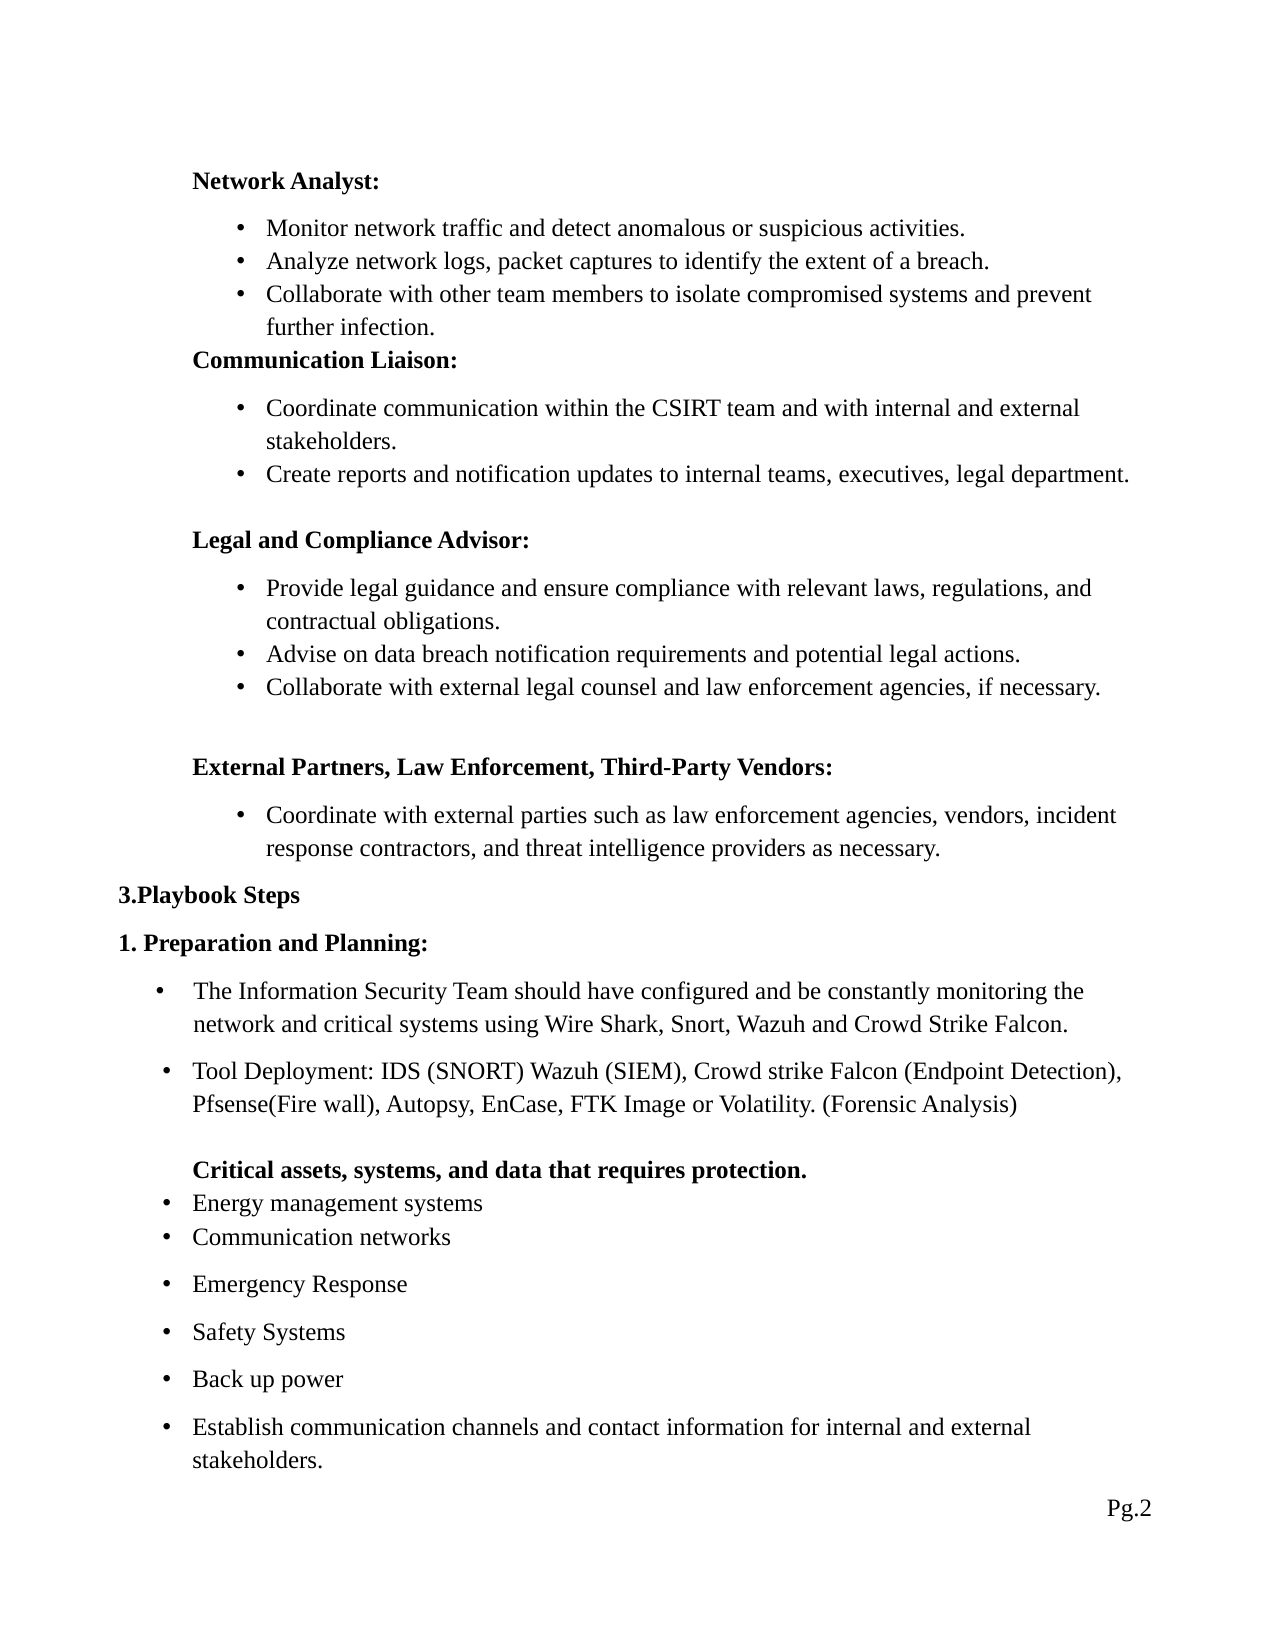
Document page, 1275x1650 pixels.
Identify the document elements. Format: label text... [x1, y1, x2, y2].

text 1. Preparation and Planning: [118, 928, 1157, 957]
list Establish communication channels and contact information for internal and external stakeholders. [162, 1412, 1157, 1474]
list Legal and Compliance Advisor: [162, 525, 1157, 554]
list Create reports and notification updates to internal teams, executives, legal department. [236, 459, 1157, 488]
list Communication networks [162, 1222, 1157, 1250]
list Network Analyst: [162, 166, 1157, 194]
list Coordinate with external parties such as law enforcement agencies, vendors, incident response contractors, and threat intelligence providers as necessary. [236, 800, 1157, 862]
list Collaborate with external legal counsel and law enforcement agencies, if necessary. [236, 672, 1157, 701]
list Pg.2 [827, 1493, 1157, 1521]
text 3.Playbook Steps [118, 881, 1157, 909]
list Safety Systems [162, 1317, 1157, 1346]
list Advise on data breach notification requirements and potential legal actions. [236, 639, 1157, 667]
list Analyze network logs, packet captures to identify the extent of a breach. [236, 246, 1157, 275]
list Tool Deployment: IDS (SNORT) Wazuh (SIEM), Crowd strike Falcon (Endpoint Detection), Pfsense(Fire wall), Autopsy, EnCase, FTK Image or Volatility. (Forensic Analysis) [162, 1056, 1157, 1118]
list Collaborate with other team members to isolate compromised systems and prevent further infection. [236, 279, 1157, 341]
list Critical assets, systems, and data that requires protection. [162, 1156, 1157, 1184]
list Provide legal guidance and ensure compliance with relevant laws, regulations, and contractual obligations. [236, 573, 1157, 634]
list Monitor network traffic and detect anomalous or suspicious activities. [236, 213, 1157, 242]
list The Information Security Team should have configured and be constantly monitoring the network and critical systems using Wire Shark, Snort, Wazuh and Crowd Strike Falcon. [156, 976, 1157, 1038]
list Communication Liaison: [162, 345, 1157, 374]
list Back up power [162, 1364, 1157, 1393]
list Emergency Response [162, 1269, 1157, 1298]
list Energy management systems [162, 1188, 1157, 1217]
list Coordinate communication within the CSIRT team and with internal and external stakeholders. [236, 393, 1157, 455]
list External Partners, Law Enforcement, Third-Party Vendors: [162, 752, 1157, 781]
